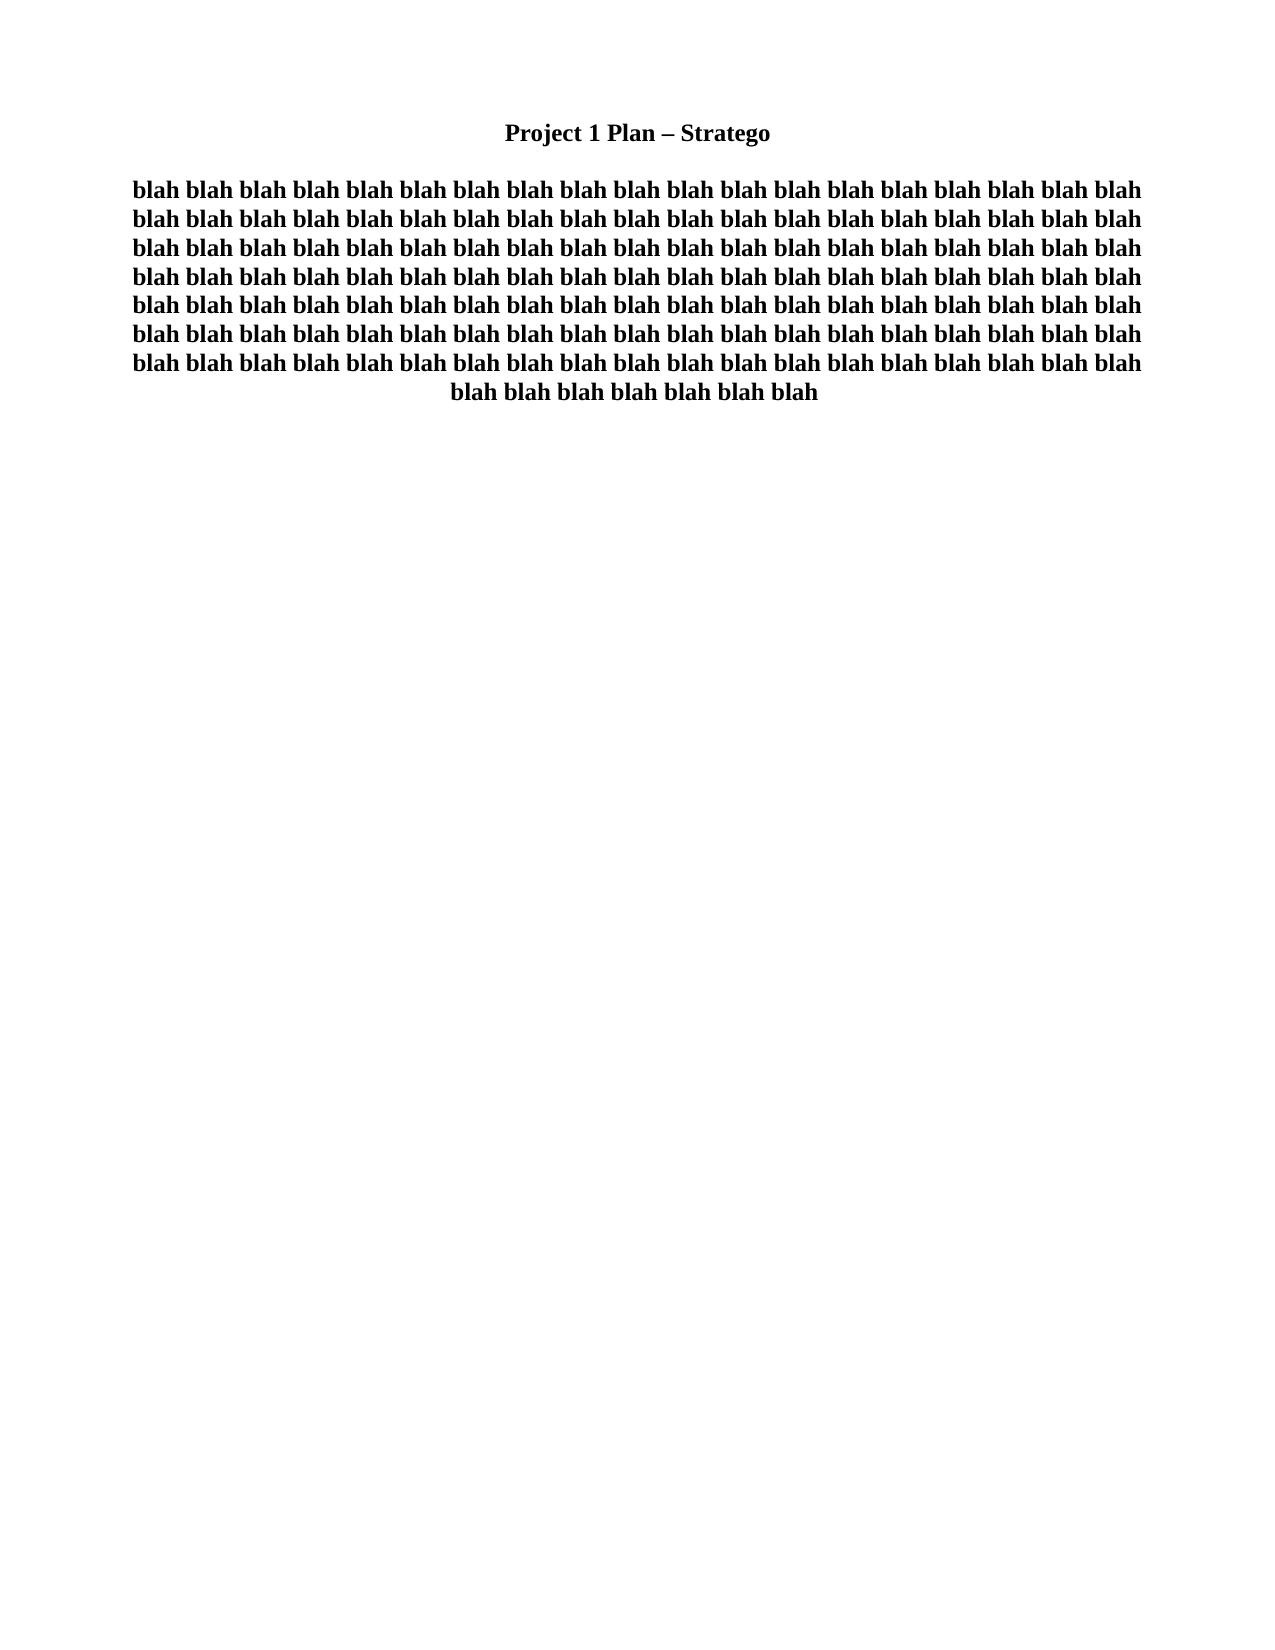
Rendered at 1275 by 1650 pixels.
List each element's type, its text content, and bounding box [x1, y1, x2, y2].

text blah blah blah blah blah blah blah blah blah blah blah blah blah blah blah blah blah blah blah blah blah blah blah blah blah blah blah blah blah blah blah blah blah blah blah blah blah blah blah blah blah blah blah blah blah blah blah blah blah blah blah blah blah blah blah blah blah blah blah blah blah blah blah blah blah blah blah blah blah blah blah blah blah blah blah blah blah blah blah blah blah blah blah blah blah blah blah blah blah blah blah blah blah blah blah blah blah blah blah blah blah blah blah blah blah blah blah blah blah blah blah blah blah blah blah blah blah blah blah blah blah blah blah blah blah blah blah blah blah blah blah blah blah blah blah blah blah blah blah blah [118, 176, 1157, 406]
text Project 1 Plan – Stratego [118, 118, 1157, 147]
